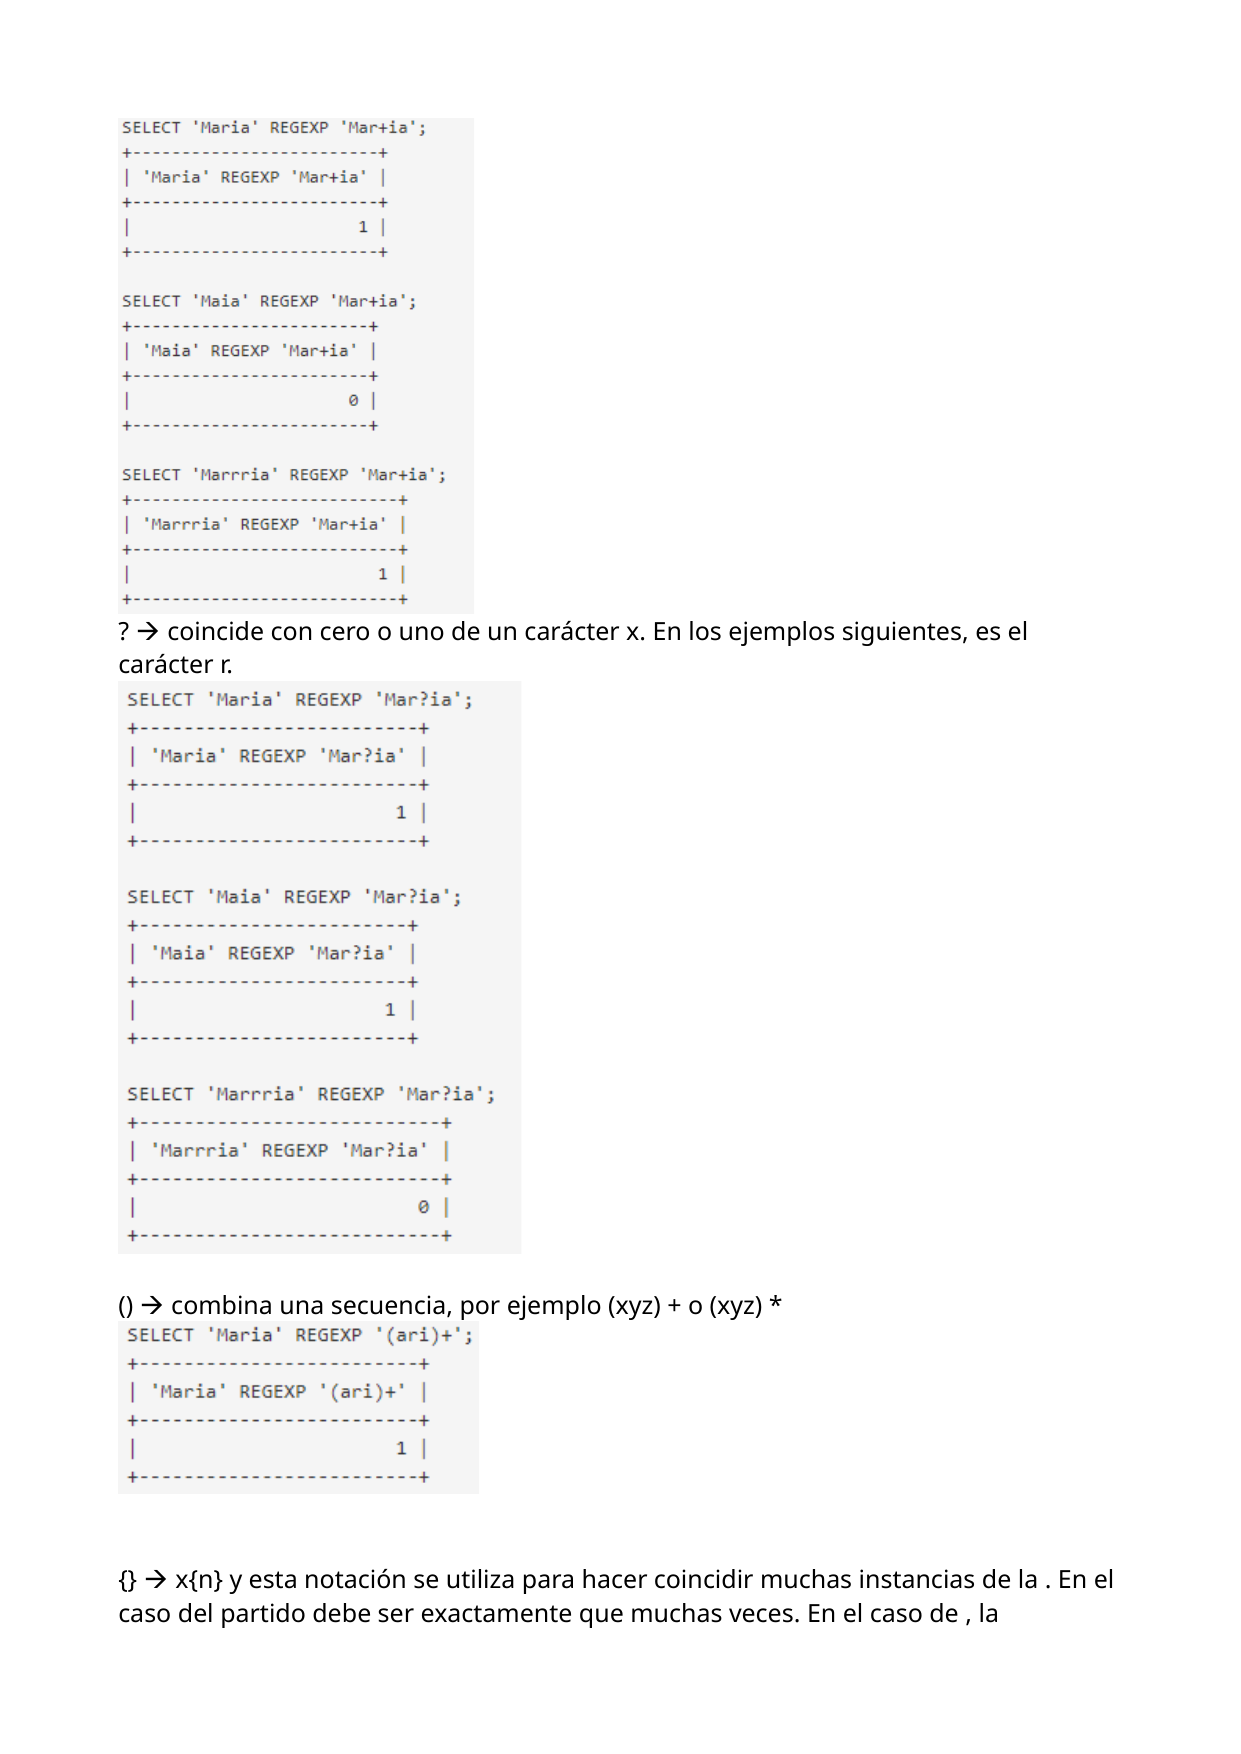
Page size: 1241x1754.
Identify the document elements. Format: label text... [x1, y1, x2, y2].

text ()  combina una secuencia, por ejemplo (xyz) + o (xyz) * [118, 1287, 1122, 1321]
text ?  coincide con cero o uno de un carácter x. En los ejemplos siguientes, es el carácter r. [118, 613, 1122, 681]
text {}  x{n} y esta notación se utiliza para hacer coincidir muchas instancias de la . En el caso del partido debe ser exactamente que muchas veces. En el caso de , la [118, 1561, 1122, 1629]
